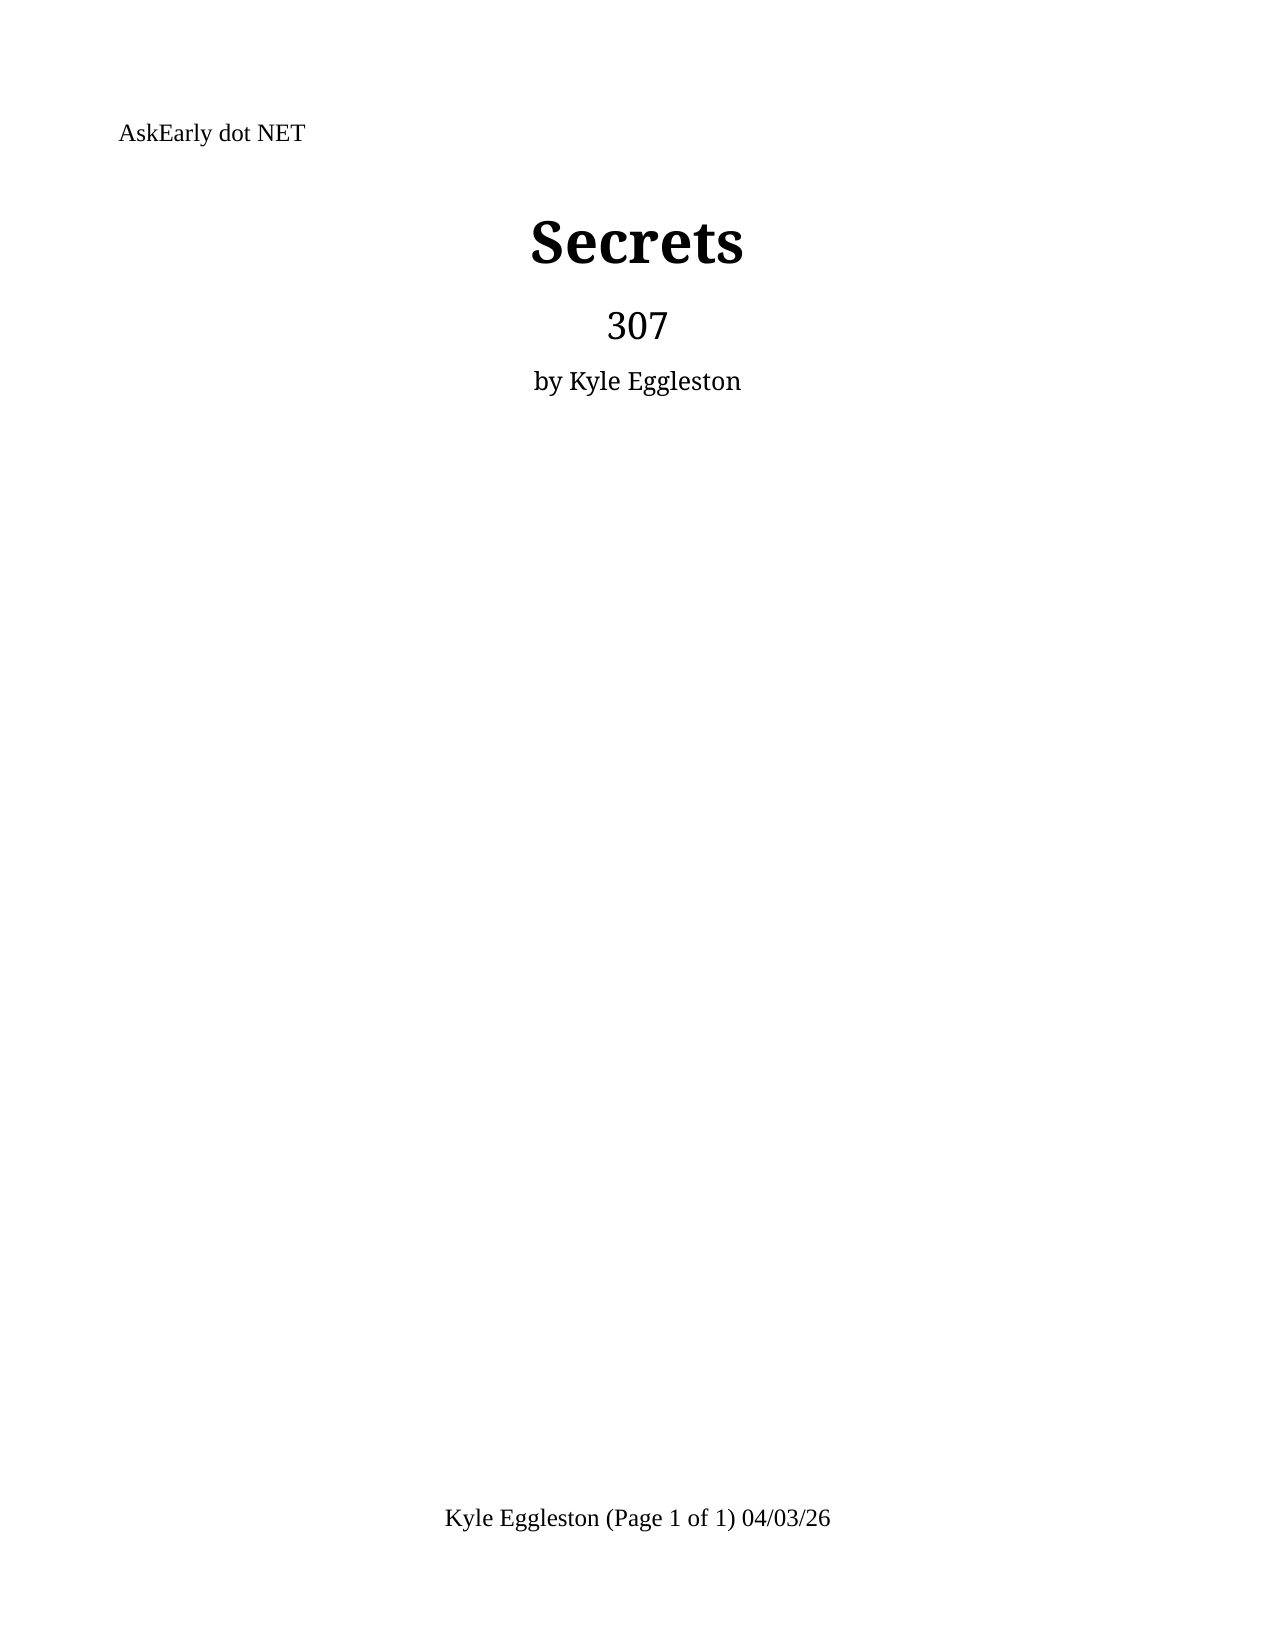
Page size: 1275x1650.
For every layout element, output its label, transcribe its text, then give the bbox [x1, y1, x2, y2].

title Secrets [118, 201, 1157, 281]
text by Kyle Eggleston [118, 363, 1157, 397]
subtitle 307 [118, 299, 1157, 351]
